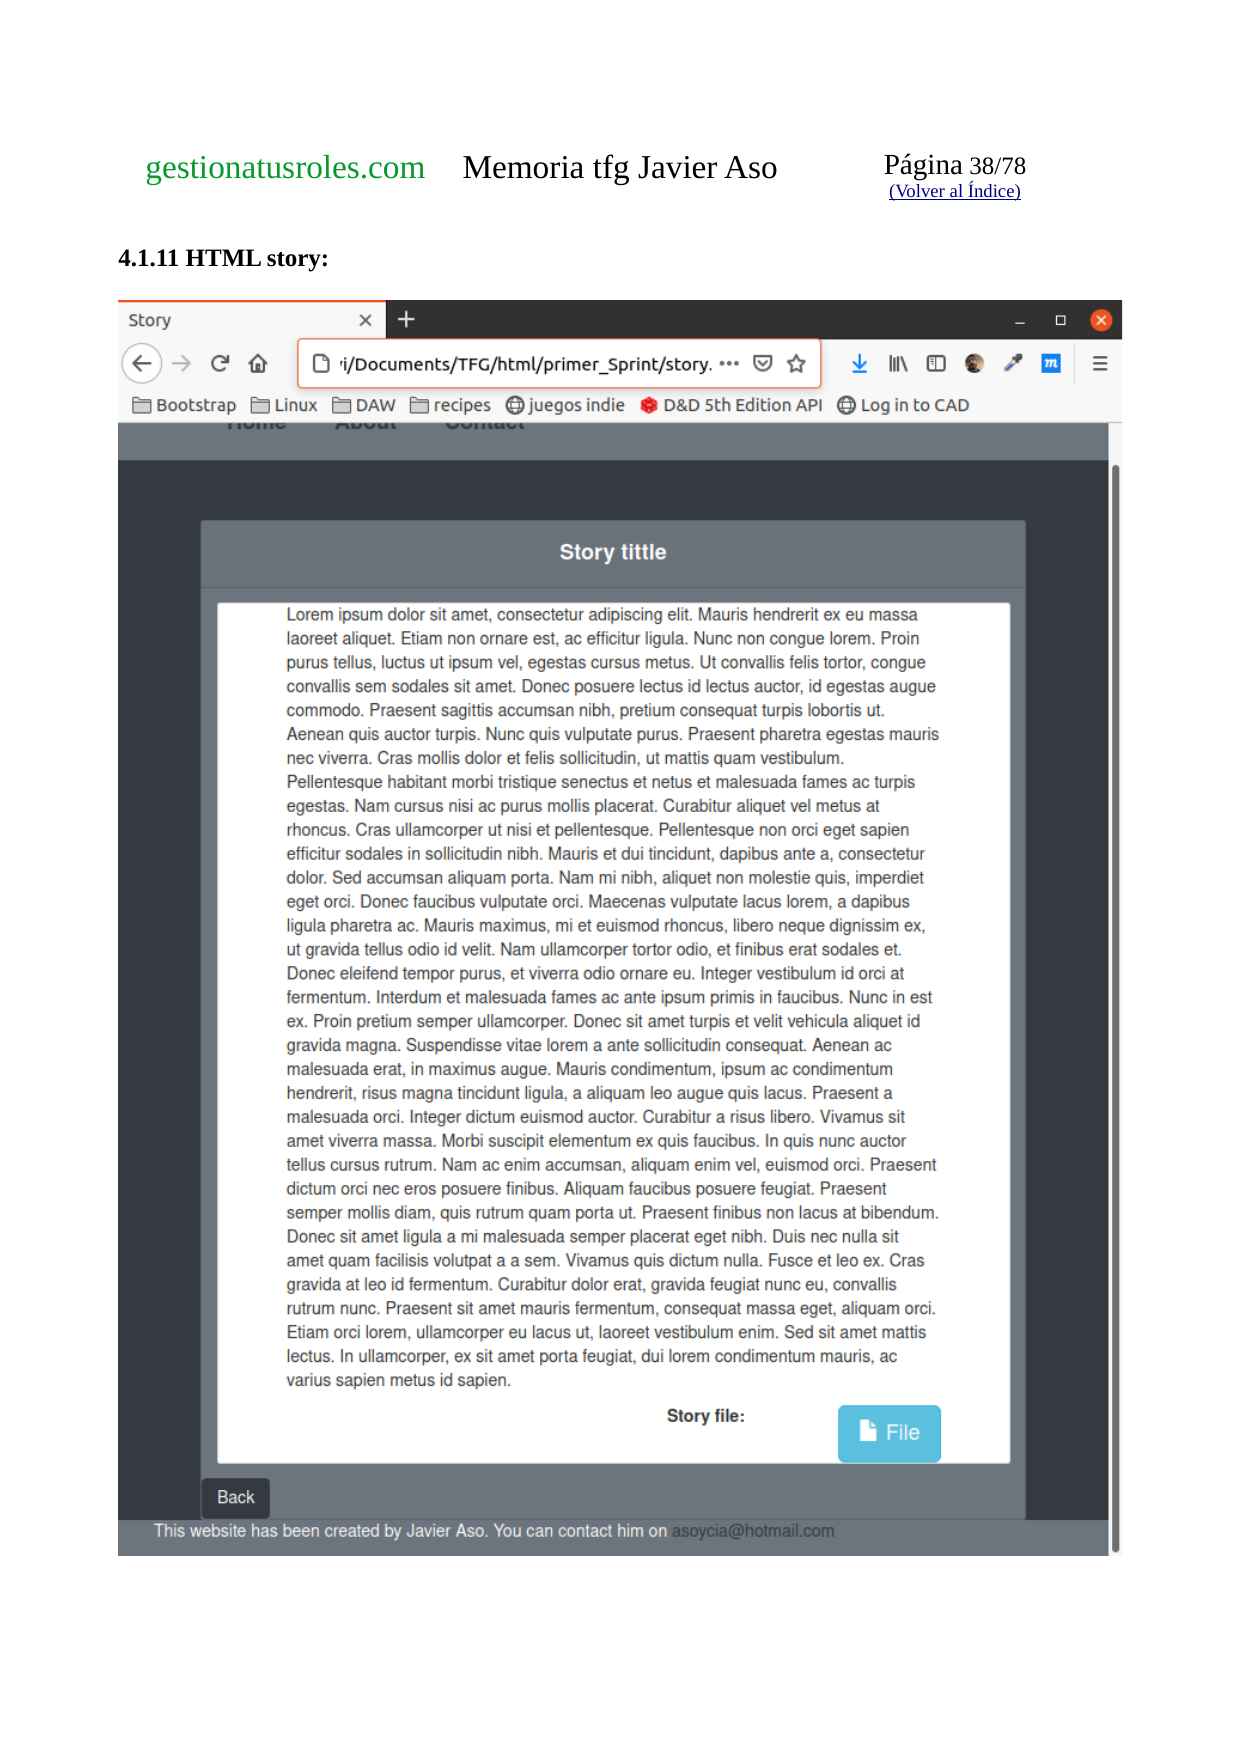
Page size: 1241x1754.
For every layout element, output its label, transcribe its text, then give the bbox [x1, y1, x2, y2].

picture [118, 300, 1123, 1556]
table_header Memoria tfg Javier Aso [453, 118, 787, 214]
table_header Página 38/78 (Volver al Índice) [788, 118, 1122, 214]
table_header gestionatusroles.com [118, 118, 453, 214]
text 4.1.11 HTML story: [118, 243, 1122, 271]
